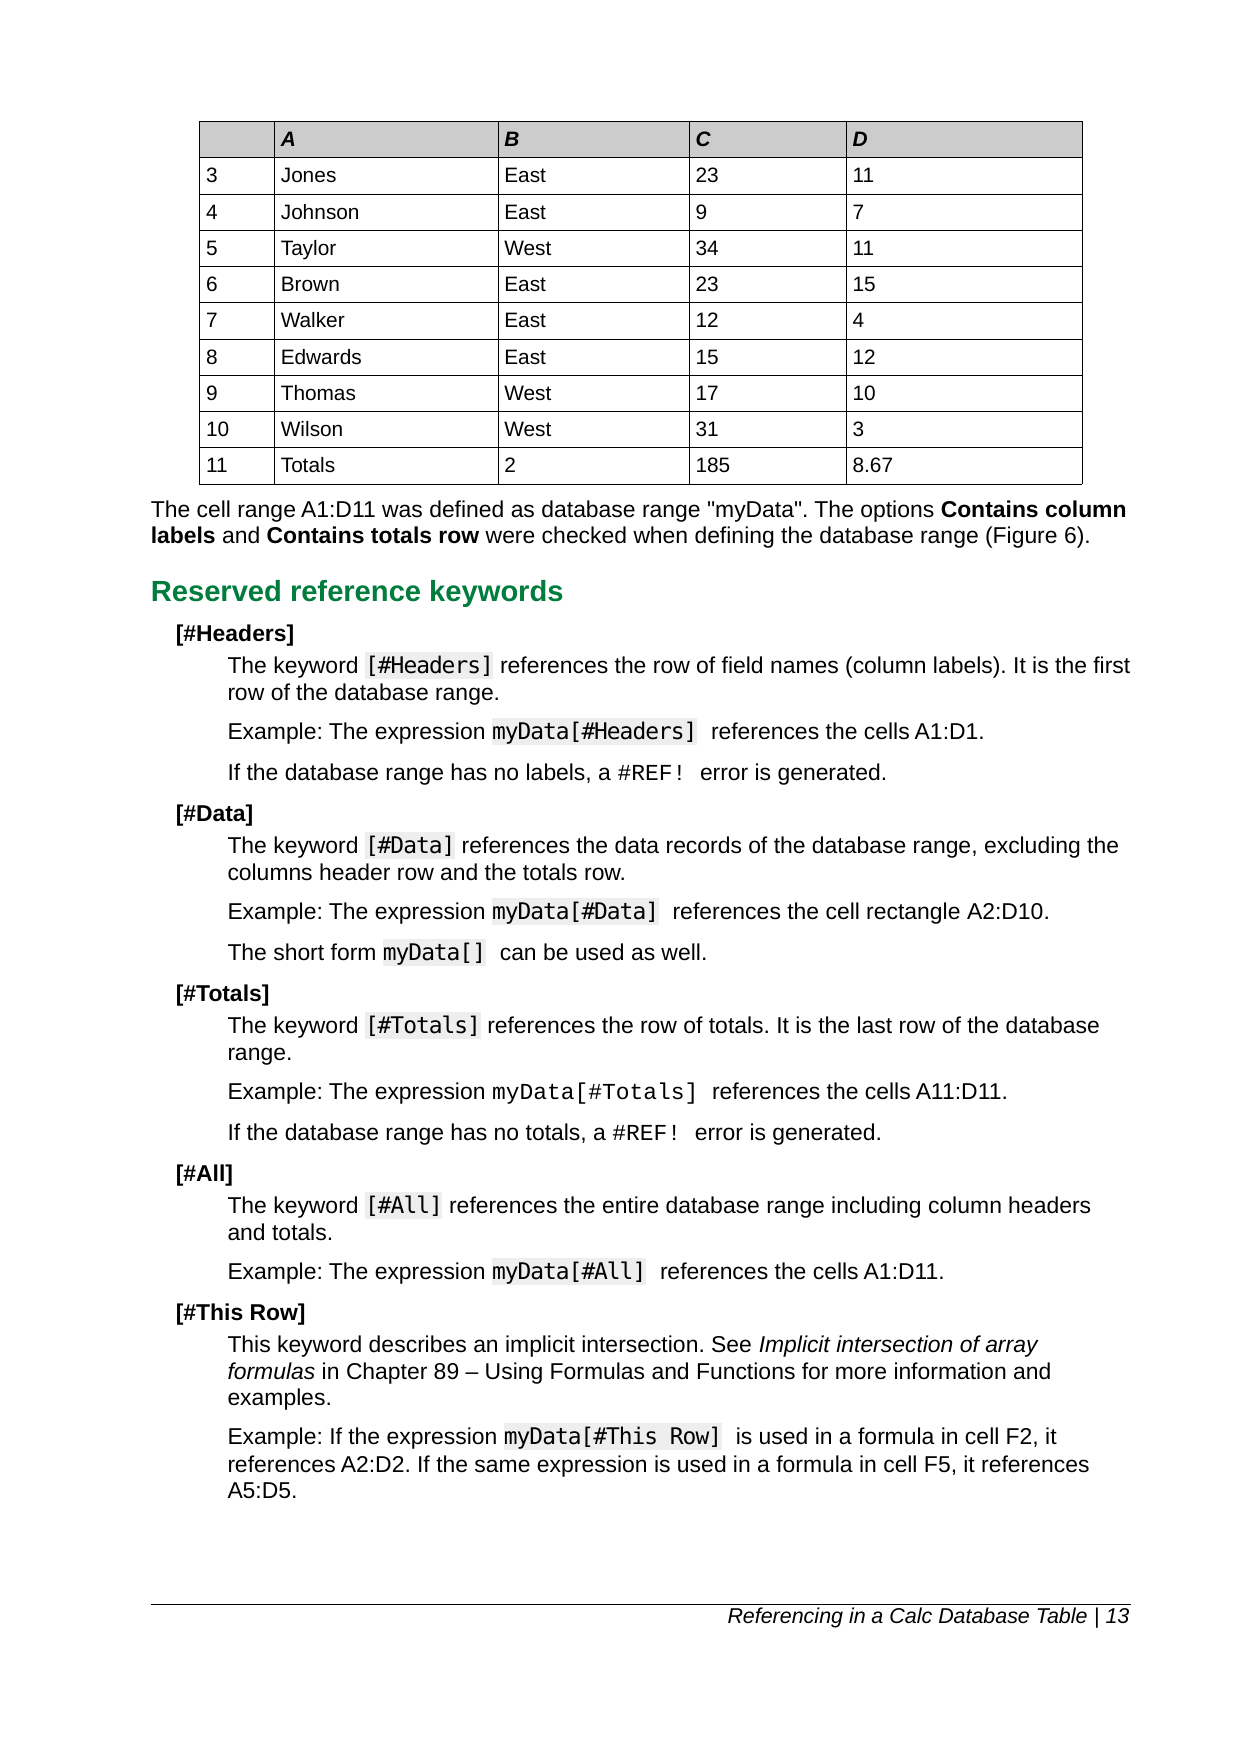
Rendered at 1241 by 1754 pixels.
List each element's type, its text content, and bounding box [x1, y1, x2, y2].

table_cell 6 [200, 267, 274, 302]
table_cell Walker [275, 303, 498, 338]
table_cell 15 [847, 267, 1082, 302]
table_cell 23 [690, 267, 846, 302]
table_header C [690, 122, 846, 157]
table_cell 34 [690, 231, 846, 266]
table_cell Edwards [275, 340, 498, 375]
table_cell East [499, 303, 689, 338]
text The cell range A1:D11 was defined as database range "myData". The options Contains column labels and Contains totals row were checked when defining the database range (Figure 6). [151, 496, 1131, 549]
text The keyword [#Totals] references the row of totals. It is the last row of the database range. [227, 1012, 1131, 1065]
table_cell West [499, 412, 689, 447]
text If the database range has no labels, a #REF! error is generated. [227, 759, 1131, 787]
table_cell Jones [275, 158, 498, 193]
text [#All] [176, 1159, 1131, 1186]
text [#Headers] [176, 619, 1131, 646]
text The keyword [#Data] references the data records of the database range, excluding the columns header row and the totals row. [227, 832, 1131, 885]
text Example: If the expression myData[#This Row] is used in a formula in cell F2, it references A2:D2. If the same expression is used in a formula in cell F5, it references A5:D5. [227, 1423, 1131, 1504]
text [#This Row] [176, 1299, 1131, 1325]
table_cell 185 [690, 448, 846, 483]
table_cell 3 [200, 158, 274, 193]
table_cell 3 [847, 412, 1082, 447]
table_cell 2 [499, 448, 689, 483]
text This keyword describes an implicit intersection. See Implicit intersection of array formulas in Chapter 89 – Using Formulas and Functions for more information and examples. [227, 1331, 1131, 1410]
text [#Totals] [176, 979, 1131, 1006]
table_cell 11 [847, 231, 1082, 266]
table_cell 12 [690, 303, 846, 338]
table_cell 23 [690, 158, 846, 193]
text Example: The expression myData[#Headers] references the cells A1:D1. [227, 718, 1131, 746]
table_cell 8.67 [847, 448, 1082, 483]
table_cell East [499, 267, 689, 302]
text Example: The expression myData[#All] references the cells A1:D11. [227, 1258, 1131, 1286]
table_header D [847, 122, 1082, 157]
table_cell East [499, 158, 689, 193]
table_header B [499, 122, 689, 157]
table_cell 7 [847, 195, 1082, 230]
table_cell 4 [200, 195, 274, 230]
table_cell 8 [200, 340, 274, 375]
text The keyword [#Headers] references the row of field names (column labels). It is the first row of the database range. [227, 652, 1131, 705]
table_header [200, 122, 274, 157]
table_cell 17 [690, 376, 846, 411]
table_cell 11 [200, 448, 274, 483]
table_cell Wilson [275, 412, 498, 447]
text Example: The expression myData[#Totals] references the cells A11:D11. [227, 1078, 1131, 1106]
table_cell 10 [200, 412, 274, 447]
table_cell 4 [847, 303, 1082, 338]
subtitle Reserved reference keywords [151, 573, 1131, 607]
table_header A [275, 122, 498, 157]
table_cell West [499, 231, 689, 266]
table_cell Thomas [275, 376, 498, 411]
table_cell 9 [690, 195, 846, 230]
table_cell Brown [275, 267, 498, 302]
text [#Data] [176, 799, 1131, 826]
text The keyword [#All] references the entire database range including column headers and totals. [227, 1192, 1131, 1245]
text Example: The expression myData[#Data] references the cell rectangle A2:D10. [227, 898, 1131, 926]
table_cell 31 [690, 412, 846, 447]
table_cell 12 [847, 340, 1082, 375]
table_cell East [499, 195, 689, 230]
table_cell 15 [690, 340, 846, 375]
table_cell 10 [847, 376, 1082, 411]
table_cell 7 [200, 303, 274, 338]
table_cell Taylor [275, 231, 498, 266]
table_cell Totals [275, 448, 498, 483]
table_cell East [499, 340, 689, 375]
table_cell 5 [200, 231, 274, 266]
table_cell 11 [847, 158, 1082, 193]
text If the database range has no totals, a #REF! error is generated. [227, 1119, 1131, 1147]
text The short form myData[] can be used as well. [227, 939, 1131, 967]
table_cell Johnson [275, 195, 498, 230]
table_cell 9 [200, 376, 274, 411]
table_cell West [499, 376, 689, 411]
